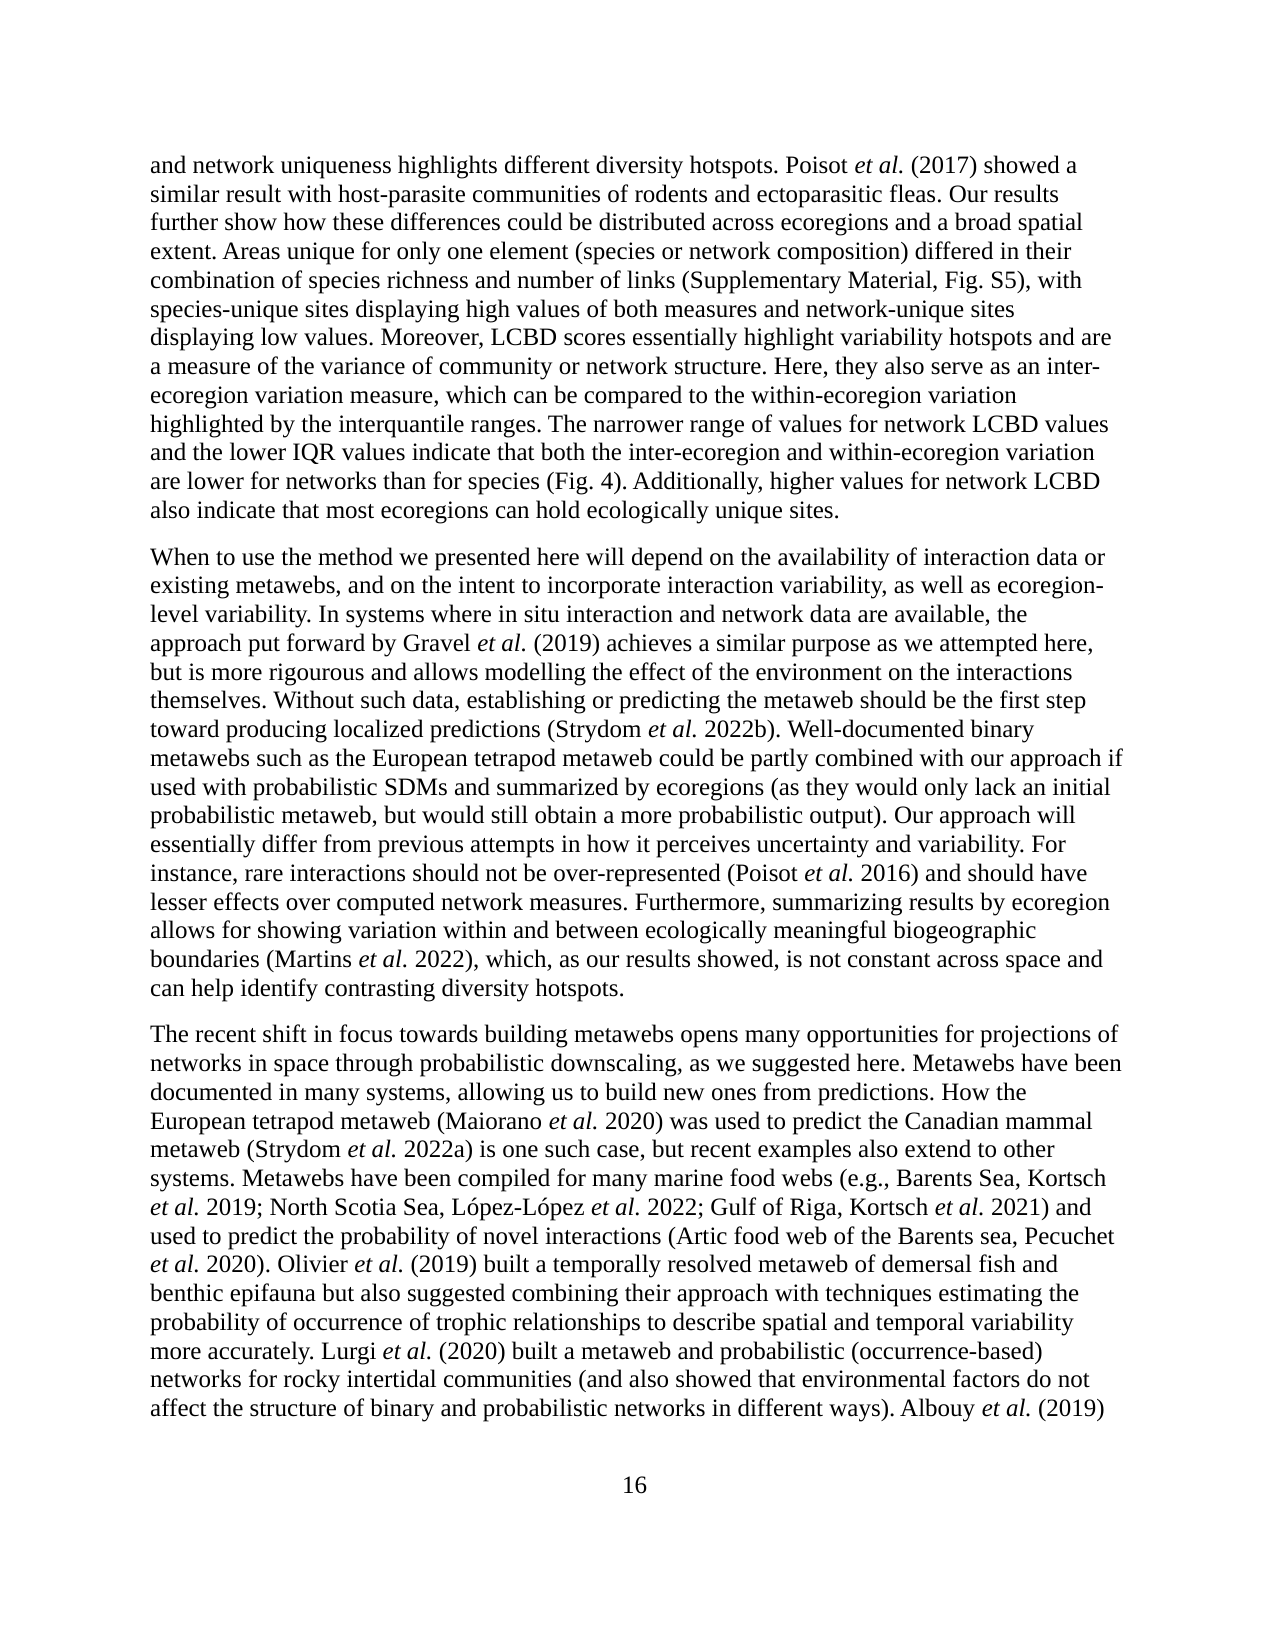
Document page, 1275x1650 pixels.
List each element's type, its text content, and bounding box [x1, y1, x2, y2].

text When to use the method we presented here will depend on the availability of interaction data or existing metawebs, and on the intent to incorporate interaction variability, as well as ecoregion-level variability. In systems where in situ interaction and network data are available, the approach put forward by Gravel et al. (2019) achieves a similar purpose as we attempted here, but is more rigourous and allows modelling the effect of the environment on the interactions themselves. Without such data, establishing or predicting the metaweb should be the first step toward producing localized predictions (Strydom et al. 2022b). Well-documented binary metawebs such as the European tetrapod metaweb could be partly combined with our approach if used with probabilistic SDMs and summarized by ecoregions (as they would only lack an initial probabilistic metaweb, but would still obtain a more probabilistic output). Our approach will essentially differ from previous attempts in how it perceives uncertainty and variability. For instance, rare interactions should not be over-represented (Poisot et al. 2016) and should have lesser effects over computed network measures. Furthermore, summarizing results by ecoregion allows for showing variation within and between ecologically meaningful biogeographic boundaries (Martins et al. 2022), which, as our results showed, is not constant across space and can help identify contrasting diversity hotspots. [150, 542, 1125, 1002]
text The recent shift in focus towards building metawebs opens many opportunities for projections of networks in space through probabilistic downscaling, as we suggested here. Metawebs have been documented in many systems, allowing us to build new ones from predictions. How the European tetrapod metaweb (Maiorano et al. 2020) was used to predict the Canadian mammal metaweb (Strydom et al. 2022a) is one such case, but recent examples also extend to other systems. Metawebs have been compiled for many marine food webs (e.g., Barents Sea, Kortsch et al. 2019; North Scotia Sea, López-López et al. 2022; Gulf of Riga, Kortsch et al. 2021) and used to predict the probability of novel interactions (Artic food web of the Barents sea, Pecuchet et al. 2020). Olivier et al. (2019) built a temporally resolved metaweb of demersal fish and benthic epifauna but also suggested combining their approach with techniques estimating the probability of occurrence of trophic relationships to describe spatial and temporal variability more accurately. Lurgi et al. (2020) built a metaweb and probabilistic (occurrence-based) networks for rocky intertidal communities (and also showed that environmental factors do not affect the structure of binary and probabilistic networks in different ways). Albouy et al. (2019) [150, 1019, 1125, 1422]
text and network uniqueness highlights different diversity hotspots. Poisot et al. (2017) showed a similar result with host-parasite communities of rodents and ectoparasitic fleas. Our results further show how these differences could be distributed across ecoregions and a broad spatial extent. Areas unique for only one element (species or network composition) differed in their combination of species richness and number of links (Supplementary Material, Fig. S5), with species-unique sites displaying high values of both measures and network-unique sites displaying low values. Moreover, LCBD scores essentially highlight variability hotspots and are a measure of the variance of community or network structure. Here, they also serve as an inter-ecoregion variation measure, which can be compared to the within-ecoregion variation highlighted by the interquantile ranges. The narrower range of values for network LCBD values and the lower IQR values indicate that both the inter-ecoregion and within-ecoregion variation are lower for networks than for species (Fig. 4). Additionally, higher values for network LCBD also indicate that most ecoregions can hold ecologically unique sites. [150, 150, 1125, 524]
